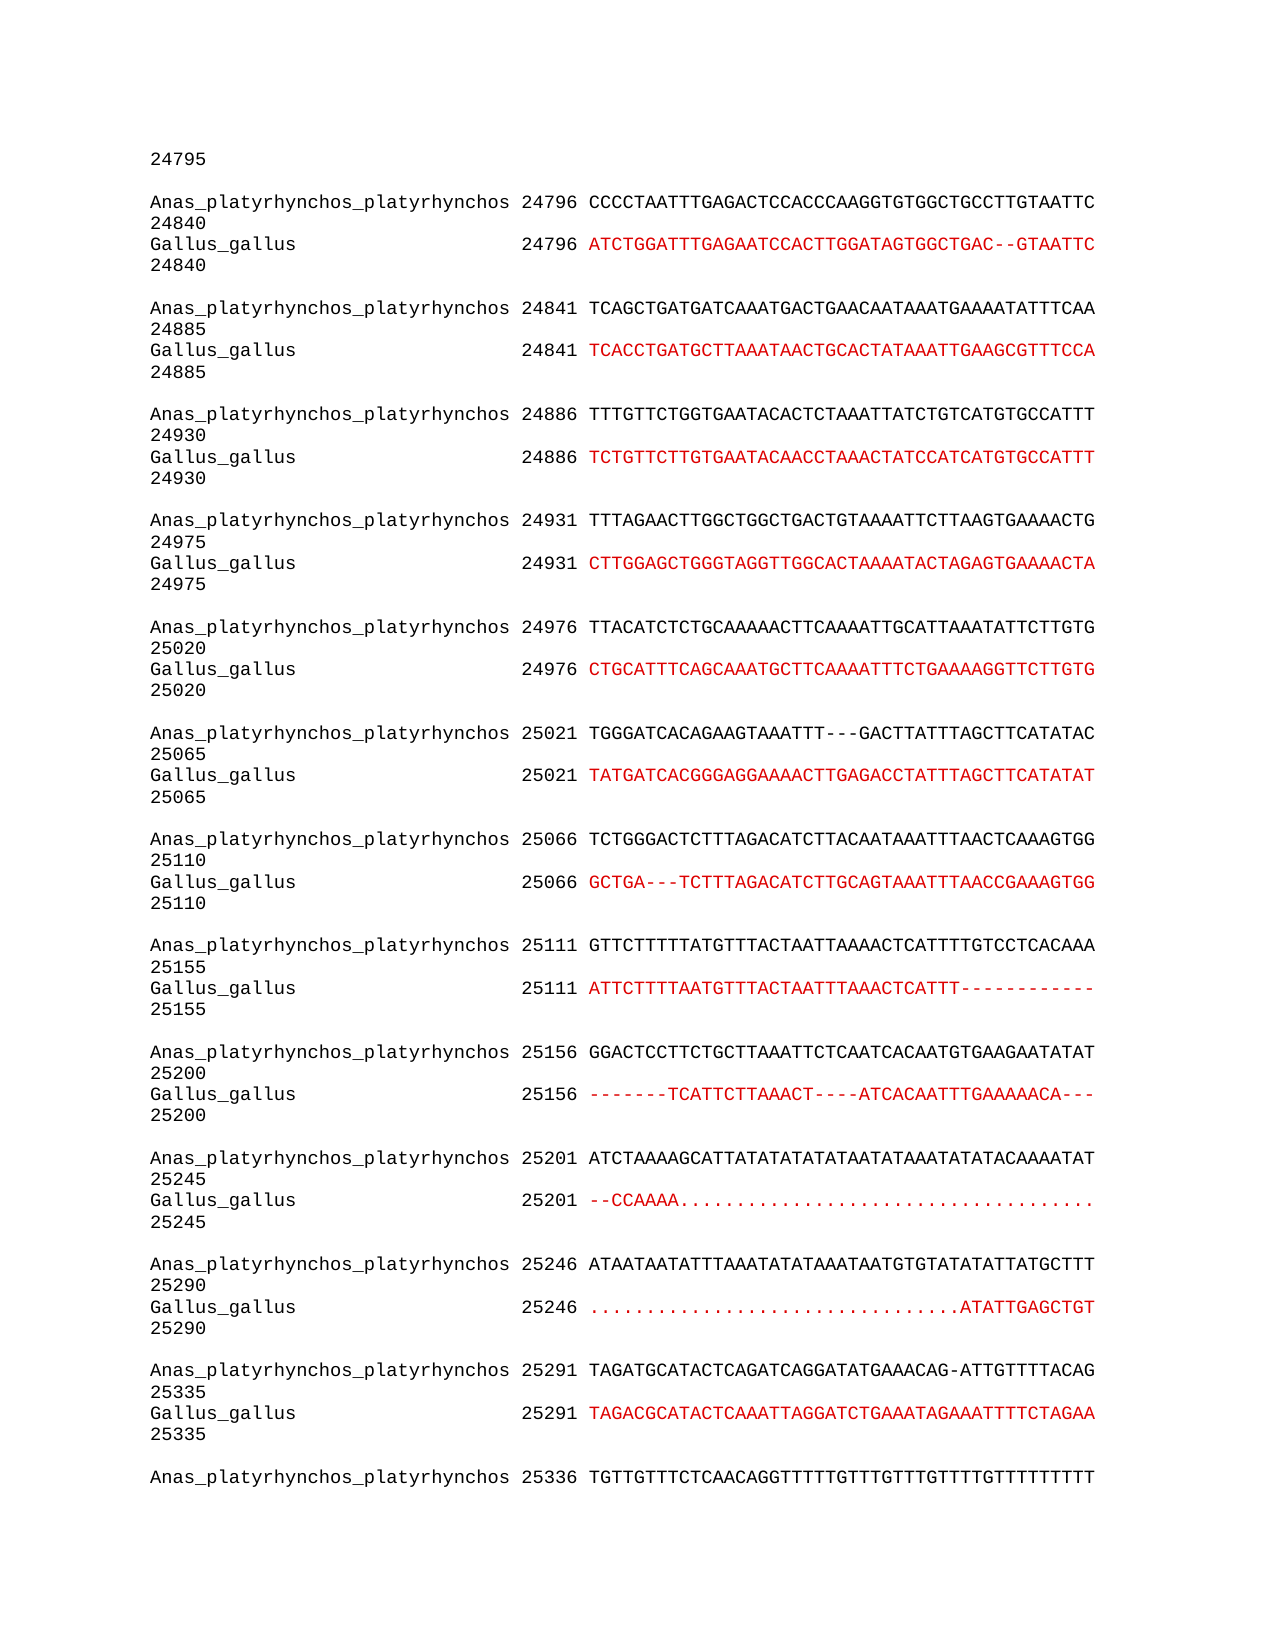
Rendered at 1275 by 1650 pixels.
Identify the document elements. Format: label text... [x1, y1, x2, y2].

text Gallus_gallus 25021 TATGATCACGGGAGGAAAACTTGAGACCTATTTAGCTTCATATAT 25065 [150, 766, 1125, 809]
text Gallus_gallus 24976 CTGCATTTCAGCAAATGCTTCAAAATTTCTGAAAAGGTTCTTGTG 25020 [150, 660, 1125, 702]
text Anas_platyrhynchos_platyrhynchos 25021 TGGGATCACAGAAGTAAATTT‑‑‑GACTTATTTAGCTTCATATAC 25065 [150, 724, 1125, 766]
text Anas_platyrhynchos_platyrhynchos 25246 ATAATAATATTTAAATATATAAATAATGTGTATATATTATGCTTT 25290 [150, 1255, 1125, 1297]
text Gallus_gallus 25291 TAGACGCATACTCAAATTAGGATCTGAAATAGAAATTTTCTAGAA 25335 [150, 1404, 1125, 1446]
text Gallus_gallus 25111 ATTCTTTTAATGTTTACTAATTTAAACTCATTT‑‑‑‑‑‑‑‑‑‑‑‑ 25155 [150, 979, 1125, 1021]
text Anas_platyrhynchos_platyrhynchos 25156 GGACTCCTTCTGCTTAAATTCTCAATCACAATGTGAAGAATATAT 25200 [150, 1042, 1125, 1085]
text Gallus_gallus 25246 .................................ATATTGAGCTGT 25290 [150, 1297, 1125, 1340]
text Anas_platyrhynchos_platyrhynchos 25201 ATCTAAAAGCATTATATATATATAATATAAATATATACAAAATAT 25245 [150, 1149, 1125, 1191]
text Gallus_gallus 24931 CTTGGAGCTGGGTAGGTTGGCACTAAAATACTAGAGTGAAAACTA 24975 [150, 554, 1125, 596]
text Gallus_gallus 24841 TCACCTGATGCTTAAATAACTGCACTATAAATTGAAGCGTTTCCA 24885 [150, 341, 1125, 384]
text Gallus_gallus 25066 GCTGA‑‑‑TCTTTAGACATCTTGCAGTAAATTTAACCGAAAGTGG 25110 [150, 872, 1125, 915]
text Anas_platyrhynchos_platyrhynchos 25066 TCTGGGACTCTTTAGACATCTTACAATAAATTTAACTCAAAGTGG 25110 [150, 830, 1125, 872]
text Anas_platyrhynchos_platyrhynchos 25336 TGTTGTTTCTCAACAGGTTTTTGTTTGTTTGTTTTGTTTTTTTTT [150, 1467, 1125, 1489]
text Anas_platyrhynchos_platyrhynchos 25291 TAGATGCATACTCAGATCAGGATATGAAACAG‑ATTGTTTTACAG 25335 [150, 1361, 1125, 1404]
text Anas_platyrhynchos_platyrhynchos 24796 CCCCTAATTTGAGACTCCACCCAAGGTGTGGCTGCCTTGTAATTC 24840 [150, 192, 1125, 235]
text Anas_platyrhynchos_platyrhynchos 24886 TTTGTTCTGGTGAATACACTCTAAATTATCTGTCATGTGCCATTT 24930 [150, 405, 1125, 447]
text Anas_platyrhynchos_platyrhynchos 25111 GTTCTTTTTATGTTTACTAATTAAAACTCATTTTGTCCTCACAAA 25155 [150, 936, 1125, 979]
text Anas_platyrhynchos_platyrhynchos 24841 TCAGCTGATGATCAAATGACTGAACAATAAATGAAAATATTTCAA 24885 [150, 299, 1125, 341]
text Anas_platyrhynchos_platyrhynchos 24976 TTACATCTCTGCAAAAACTTCAAAATTGCATTAAATATTCTTGTG 25020 [150, 617, 1125, 660]
text Gallus_gallus 25201 ‑‑CCAAAA..................................... 25245 [150, 1191, 1125, 1234]
text 24795 [150, 150, 1125, 171]
text Anas_platyrhynchos_platyrhynchos 24931 TTTAGAACTTGGCTGGCTGACTGTAAAATTCTTAAGTGAAAACTG 24975 [150, 511, 1125, 554]
text Gallus_gallus 24796 ATCTGGATTTGAGAATCCACTTGGATAGTGGCTGAC‑‑GTAATTC 24840 [150, 235, 1125, 277]
text Gallus_gallus 24886 TCTGTTCTTGTGAATACAACCTAAACTATCCATCATGTGCCATTT 24930 [150, 447, 1125, 490]
text Gallus_gallus 25156 ‑‑‑‑‑‑‑TCATTCTTAAACT‑‑‑‑ATCACAATTTGAAAAACA‑‑‑ 25200 [150, 1085, 1125, 1127]
